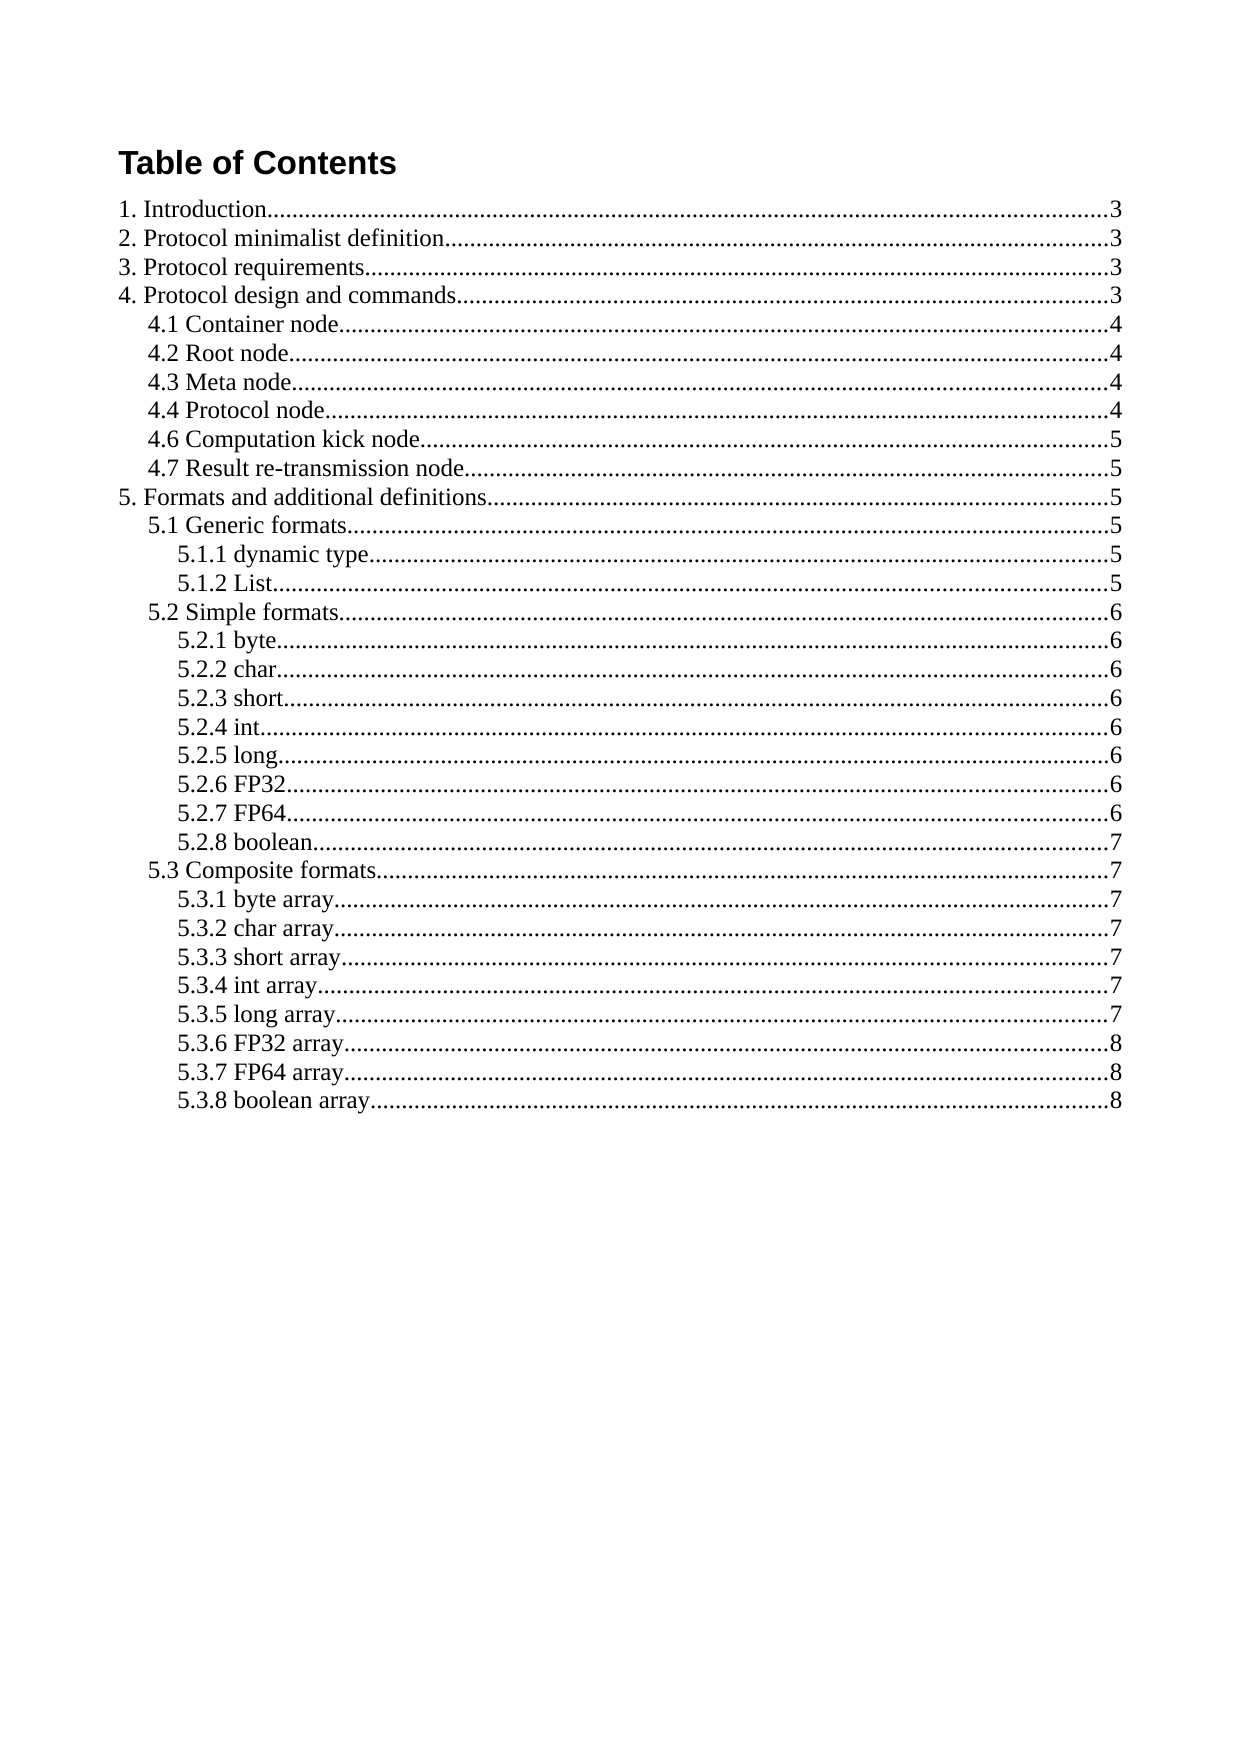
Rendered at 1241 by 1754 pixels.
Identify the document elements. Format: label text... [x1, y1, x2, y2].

text 4.6 Computation kick node 5 [148, 424, 1122, 453]
text 5.3.7 FP64 array 8 [177, 1057, 1122, 1085]
text 5.1.1 dynamic type 5 [177, 539, 1122, 568]
text 5.3.6 FP32 array 8 [177, 1028, 1122, 1057]
text 3. Protocol requirements 3 [118, 252, 1122, 280]
subtitle Table of Contents [118, 143, 1122, 182]
text 4.3 Meta node 4 [148, 367, 1122, 395]
text 5.2.7 FP64 6 [177, 798, 1122, 827]
text 5.1.2 List 5 [177, 568, 1122, 597]
text 4.1 Container node 4 [148, 309, 1122, 338]
text 5. Formats and additional definitions 5 [118, 482, 1122, 510]
text 5.1 Generic formats 5 [148, 510, 1122, 539]
text 5.3.5 long array 7 [177, 999, 1122, 1028]
text 5.2 Simple formats 6 [148, 597, 1122, 625]
text 4. Protocol design and commands 3 [118, 280, 1122, 309]
text 5.3.8 boolean array 8 [177, 1085, 1122, 1114]
text 5.2.3 short 6 [177, 683, 1122, 712]
text 4.7 Result re-transmission node 5 [148, 453, 1122, 482]
text 5.3 Composite formats 7 [148, 855, 1122, 884]
text 5.3.3 short array 7 [177, 942, 1122, 970]
text 5.3.4 int array 7 [177, 970, 1122, 999]
text 5.2.4 int 6 [177, 712, 1122, 740]
text 5.2.5 long 6 [177, 740, 1122, 769]
text 5.2.2 char 6 [177, 654, 1122, 683]
text 4.2 Root node 4 [148, 338, 1122, 367]
text 1. Introduction 3 [118, 194, 1122, 223]
text 2. Protocol minimalist definition 3 [118, 223, 1122, 252]
text 5.2.1 byte 6 [177, 625, 1122, 654]
text 5.2.8 boolean 7 [177, 827, 1122, 855]
text 5.3.2 char array 7 [177, 913, 1122, 942]
text 5.2.6 FP32 6 [177, 769, 1122, 798]
text 4.4 Protocol node 4 [148, 395, 1122, 424]
text 5.3.1 byte array 7 [177, 884, 1122, 913]
